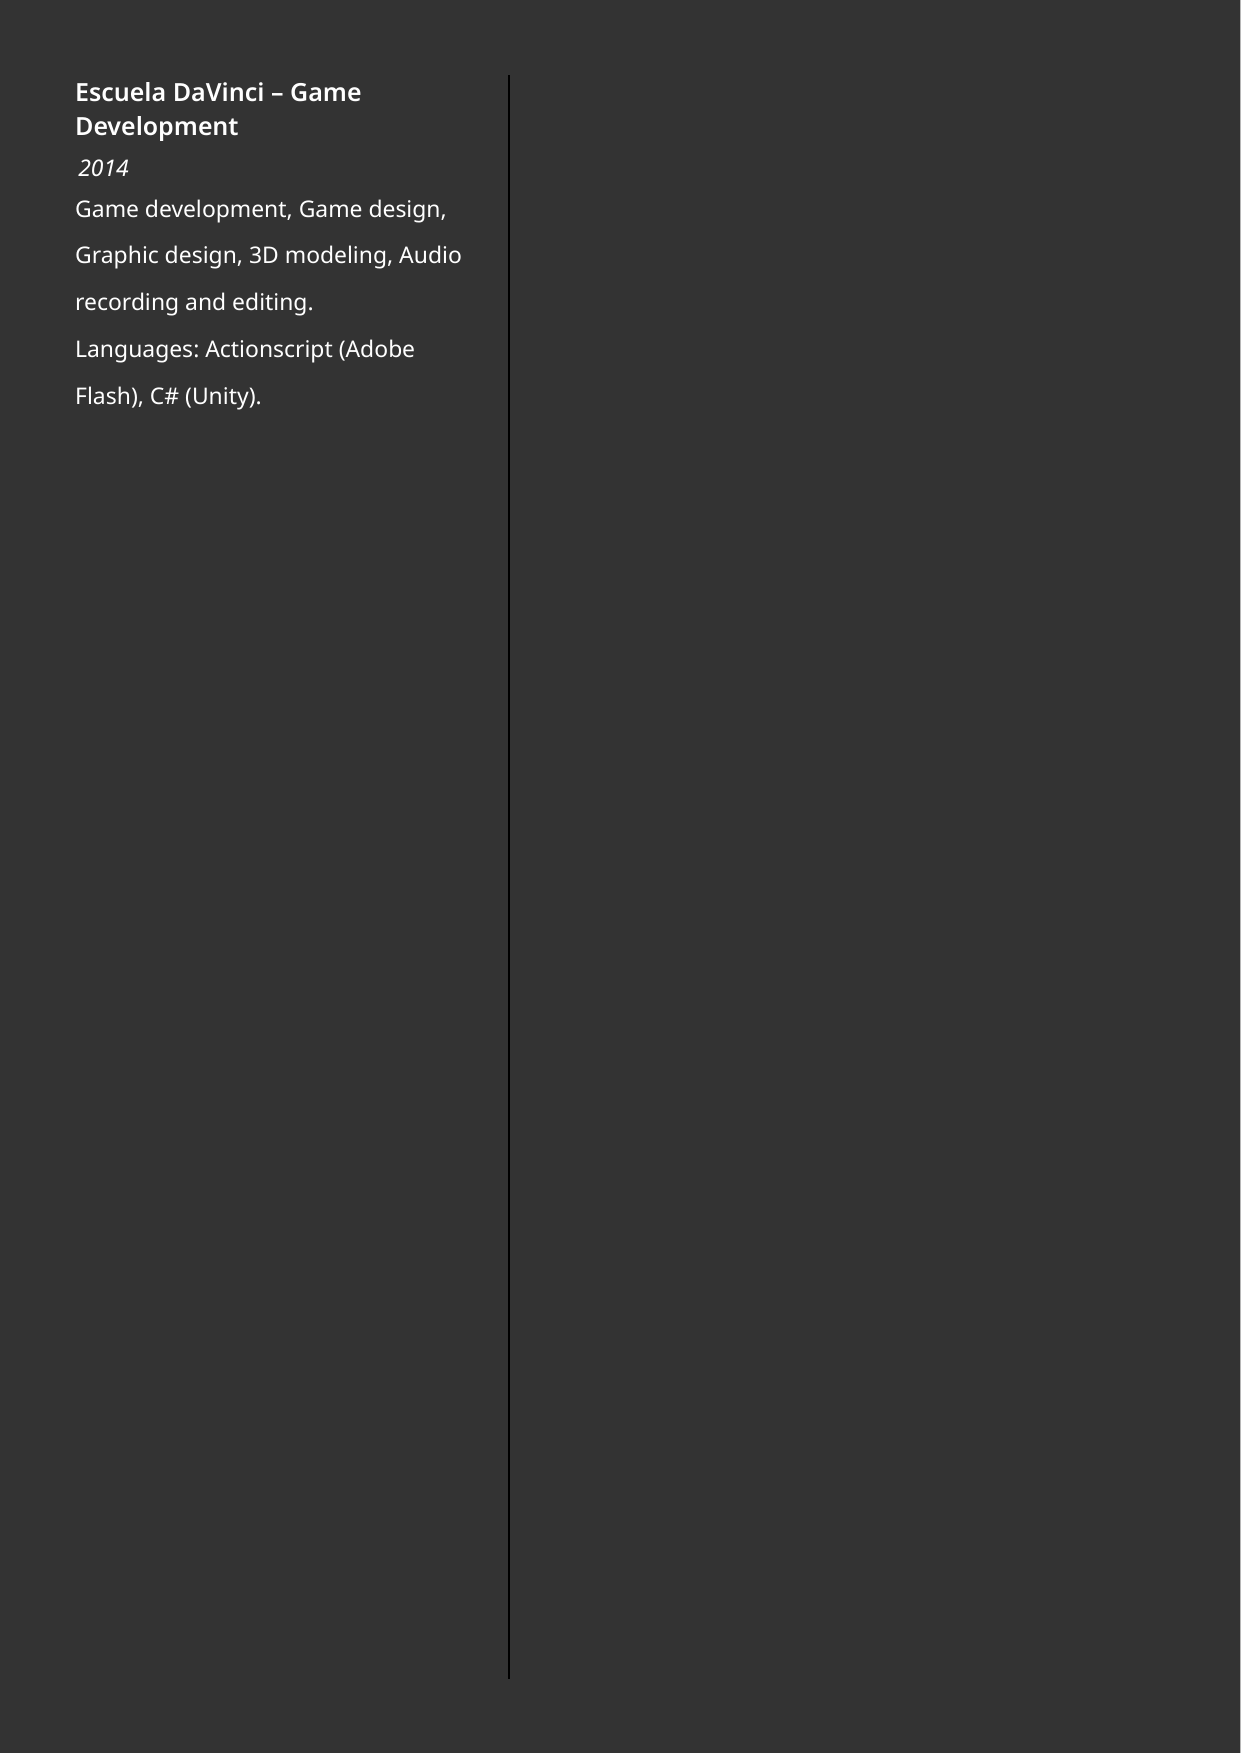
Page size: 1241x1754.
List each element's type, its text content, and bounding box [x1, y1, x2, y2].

text Game development, Game design, Graphic design, 3D modeling, Audio recording and editing. Languages: Actionscript (Adobe Flash), C# (Unity). [75, 192, 471, 411]
subtitle 2014 [75, 149, 471, 186]
subtitle Escuela DaVinci – Game Development [75, 75, 471, 143]
